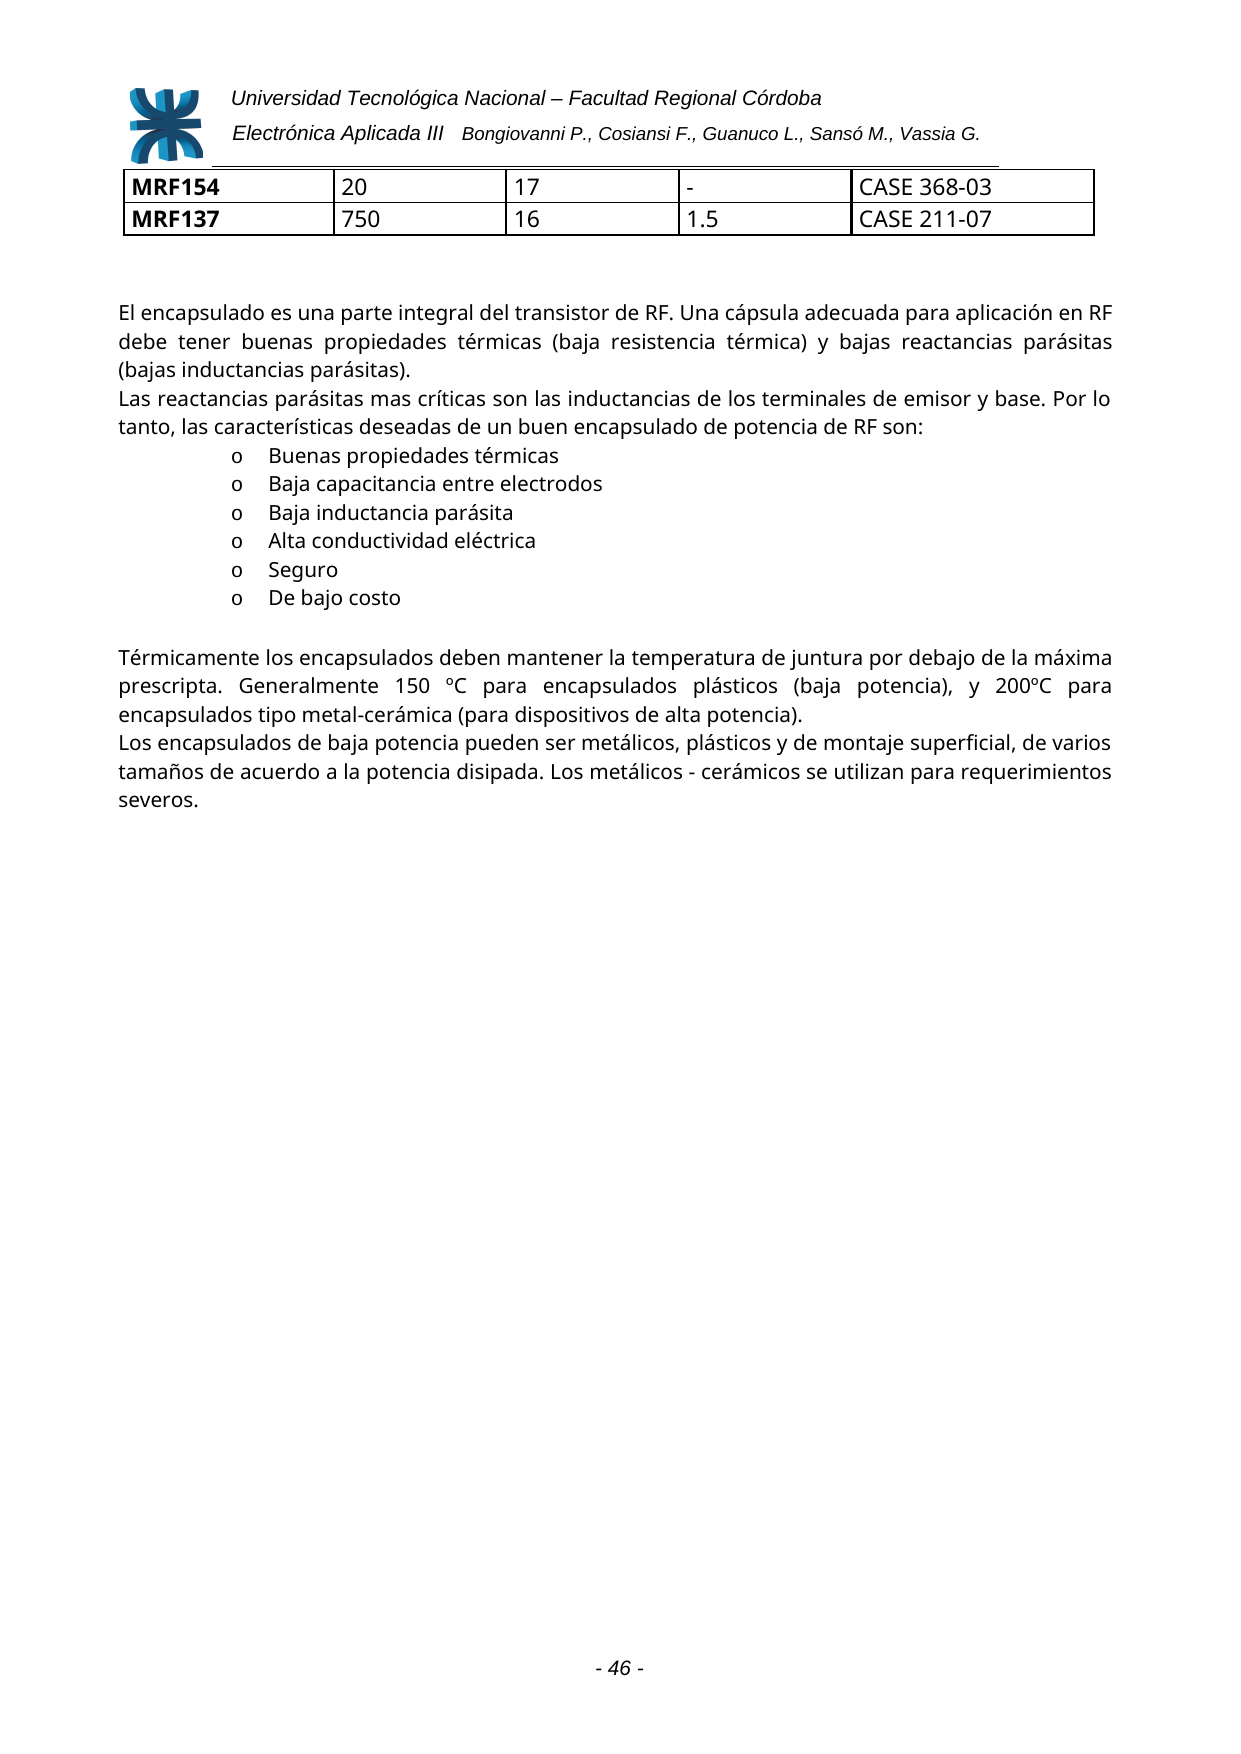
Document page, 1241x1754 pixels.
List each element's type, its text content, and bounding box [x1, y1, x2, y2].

text Térmicamente los encapsulados deben mantener la temperatura de juntura por debajo de la máxima prescripta. Generalmente 150 ºC para encapsulados plásticos (baja potencia), y 200ºC para encapsulados tipo metal-cerámica (para dispositivos de alta potencia). [118, 643, 1113, 728]
table_cell CASE 368-03 [853, 170, 1093, 202]
text Las reactancias parásitas mas críticas son las inductancias de los terminales de emisor y base. Por lo tanto, las características deseadas de un buen encapsulado de potencia de RF son: [118, 384, 1113, 441]
table_cell CASE 211-07 [853, 203, 1093, 234]
list Alta conductividad eléctrica [231, 526, 1113, 555]
text Los encapsulados de baja potencia pueden ser metálicos, plásticos y de montaje superficial, de varios tamaños de acuerdo a la potencia disipada. Los metálicos - cerámicos se utilizan para requerimientos severos. [118, 728, 1113, 814]
table_cell 17 [507, 170, 678, 202]
table_cell 750 [335, 203, 505, 234]
table_cell 20 [335, 170, 505, 202]
list Buenas propiedades térmicas [231, 441, 1113, 469]
table_cell - [680, 170, 850, 202]
list De bajo costo [231, 583, 1113, 612]
picture [129, 88, 203, 164]
table_cell MRF154 [125, 170, 333, 202]
list Seguro [231, 555, 1113, 583]
table_cell 16 [507, 203, 678, 234]
table_cell 1.5 [680, 203, 850, 234]
list Baja inductancia parásita [231, 498, 1113, 526]
text El encapsulado es una parte integral del transistor de RF. Una cápsula adecuada para aplicación en RF debe tener buenas propiedades térmicas (baja resistencia térmica) y bajas reactancias parásitas (bajas inductancias parásitas). [118, 298, 1113, 384]
list Baja capacitancia entre electrodos [231, 469, 1113, 498]
table_cell MRF137 [125, 203, 333, 234]
